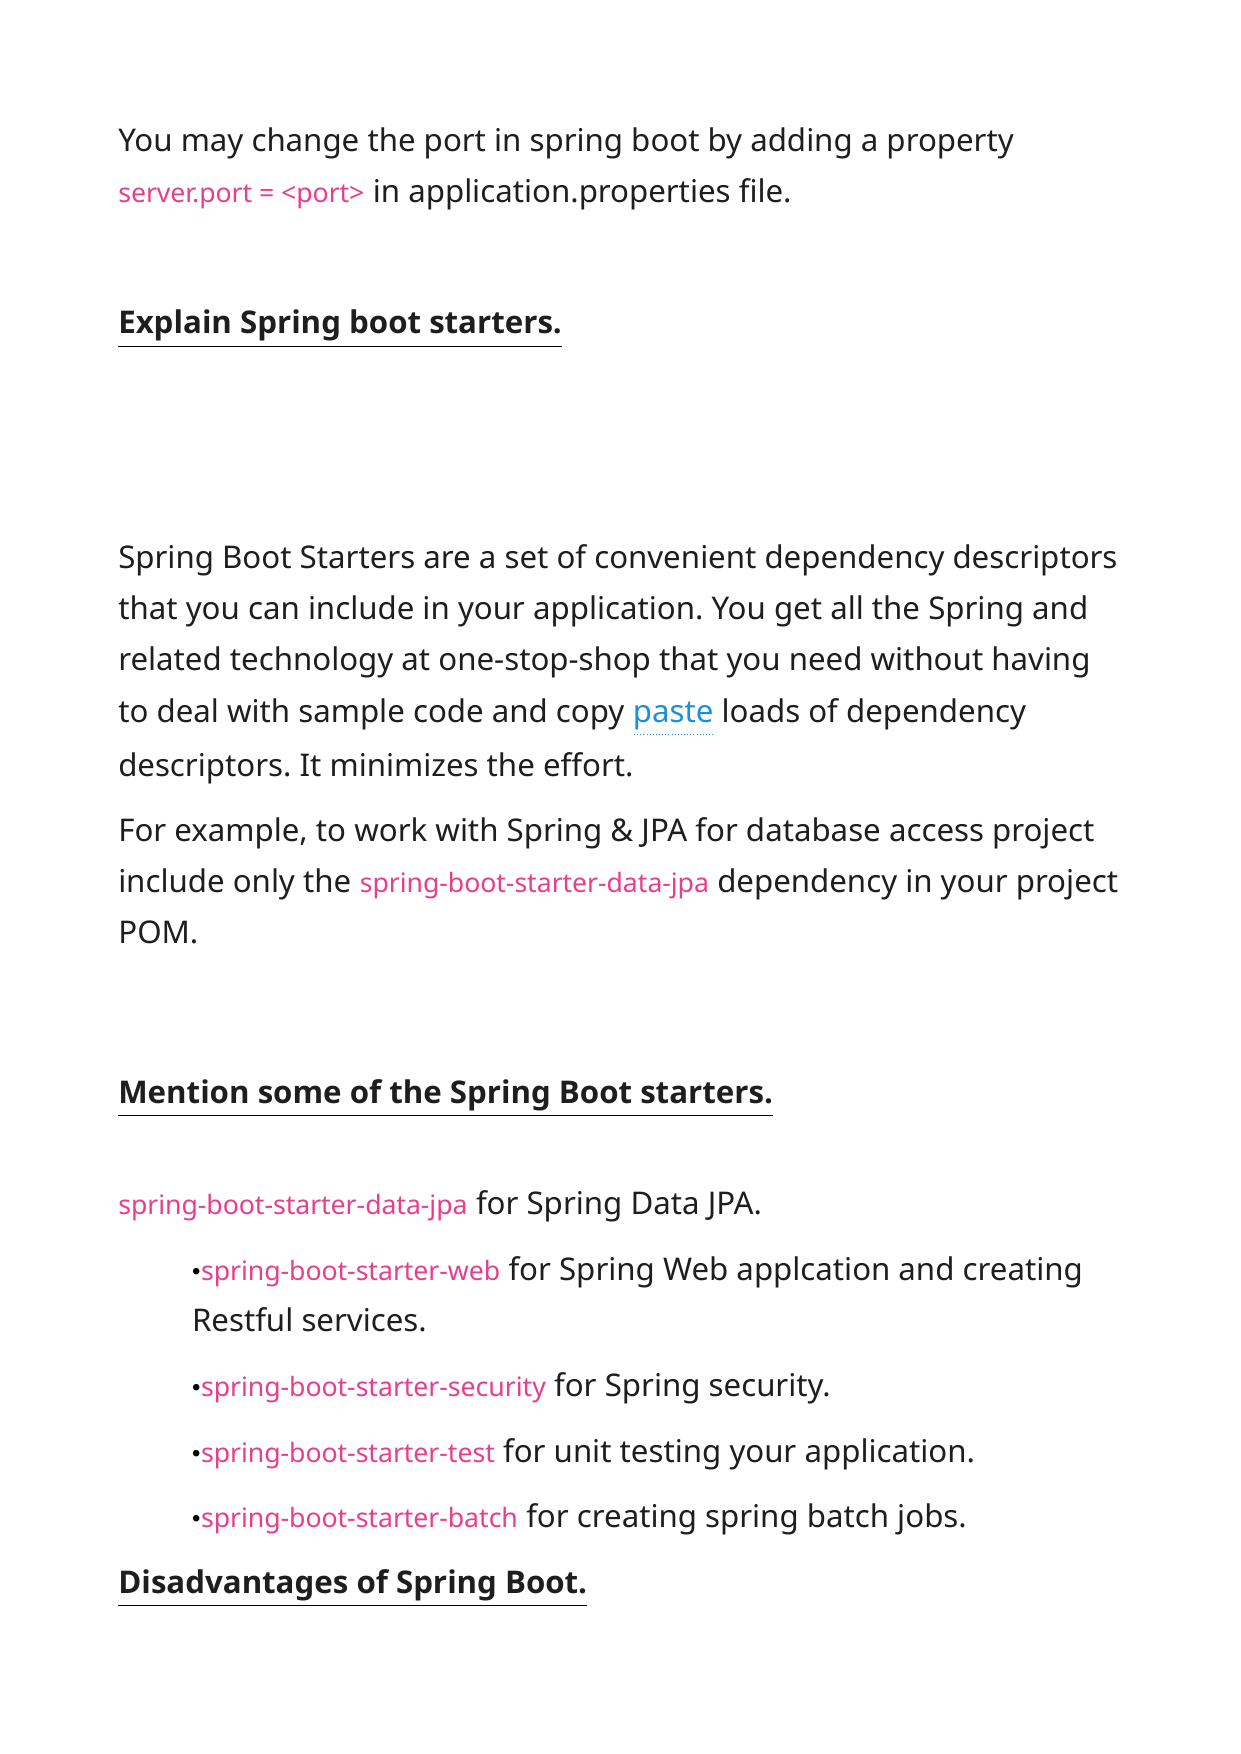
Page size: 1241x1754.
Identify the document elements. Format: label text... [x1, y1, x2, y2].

list spring-boot-starter-security for Spring security. [118, 1363, 1122, 1406]
text Mention some of the Spring Boot starters. [118, 1069, 1122, 1115]
text You may change the port in spring boot by adding a property server.port = <port> in application.properties file. [118, 118, 1122, 212]
text Explain Spring boot starters. [118, 300, 1122, 346]
list spring-boot-starter-test for unit testing your application. [118, 1429, 1122, 1471]
text Spring Boot Starters are a set of convenient dependency descriptors that you can include in your application. You get all the Spring and related technology at one-stop-shop that you need without having to deal with sample code and copy paste loads of dependency descriptors. It minimizes the effort. [118, 535, 1122, 785]
list spring-boot-starter-web for Spring Web applcation and creating Restful services. [118, 1246, 1122, 1340]
list spring-boot-starter-batch for creating spring batch jobs. [118, 1494, 1122, 1537]
text For example, to work with Spring & JPA for database access project include only the spring-boot-starter-data-jpa dependency in your project POM. [118, 808, 1122, 953]
text Disadvantages of Spring Boot. [118, 1560, 1122, 1606]
text spring-boot-starter-data-jpa for Spring Data JPA. [118, 1181, 1122, 1223]
